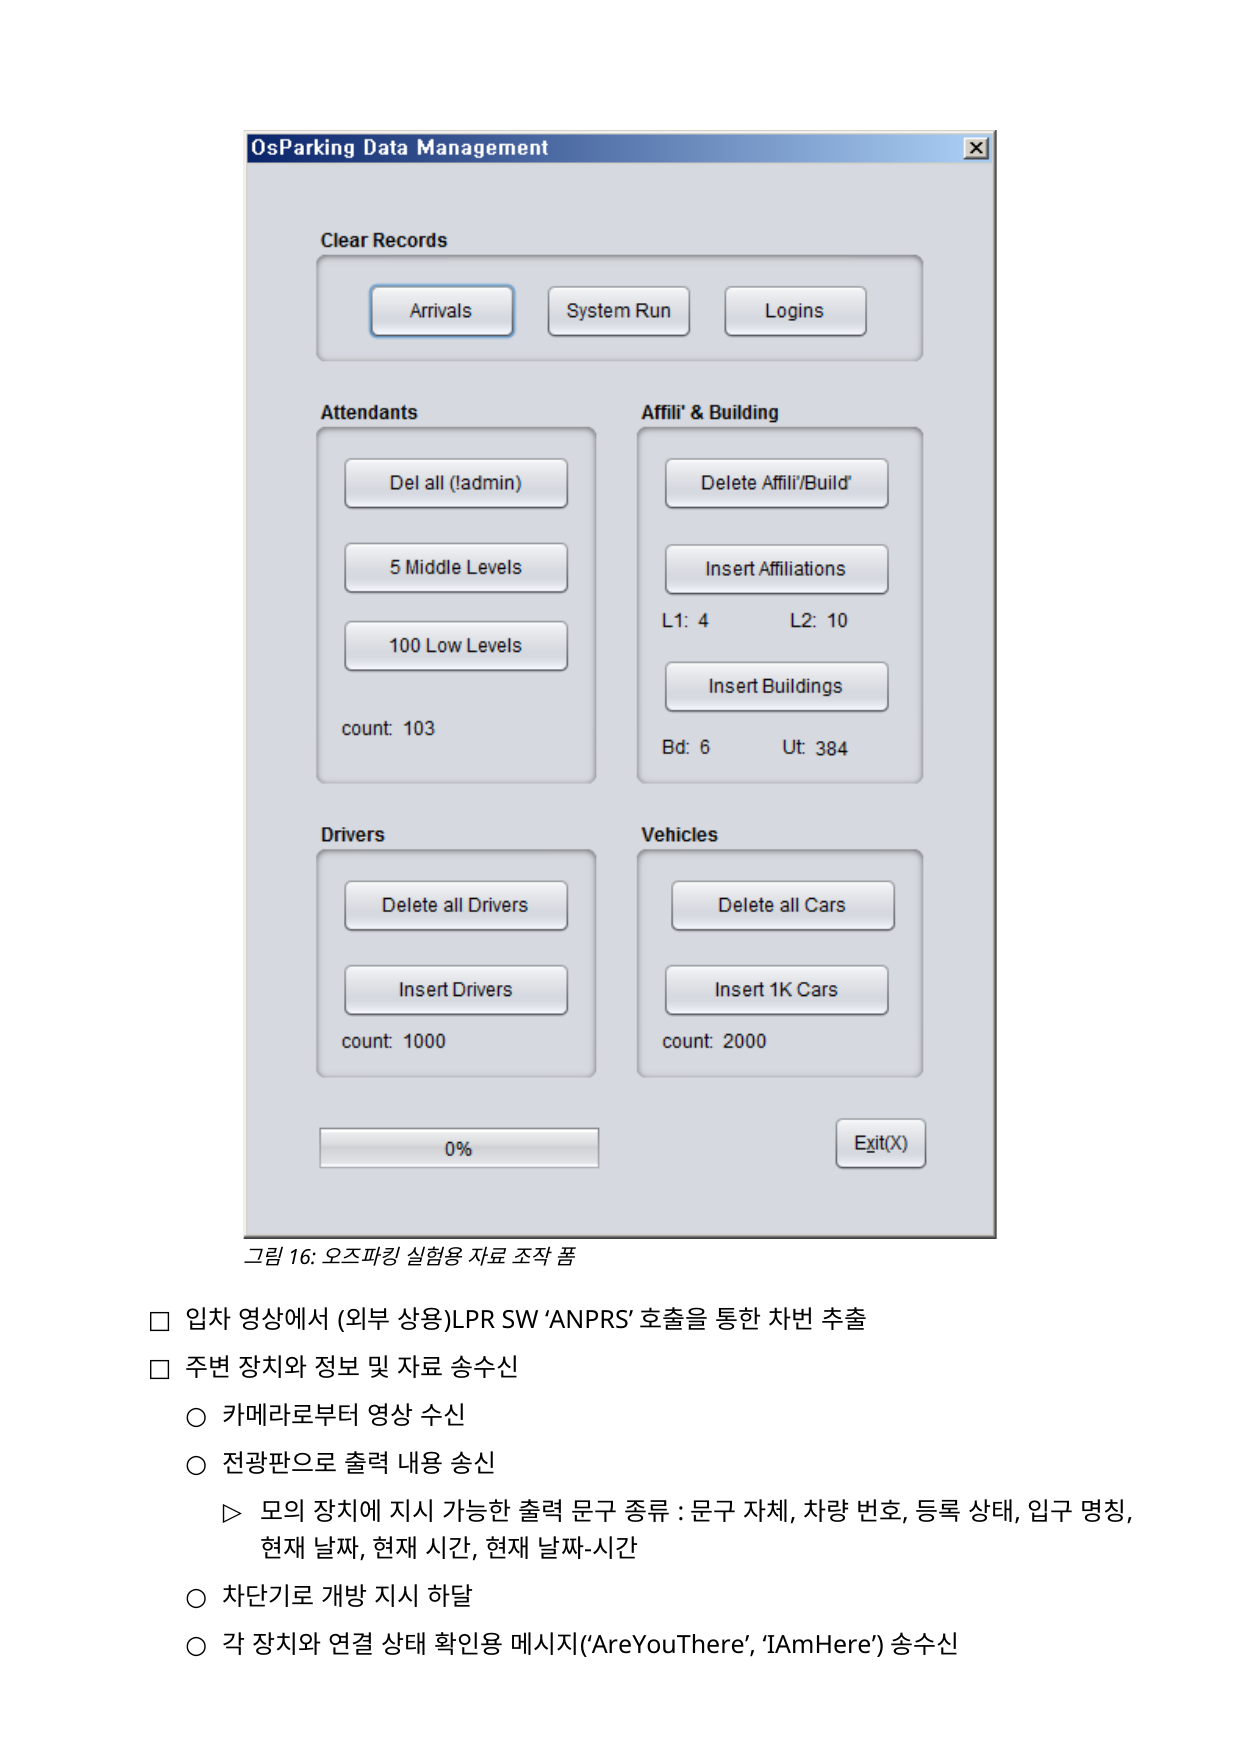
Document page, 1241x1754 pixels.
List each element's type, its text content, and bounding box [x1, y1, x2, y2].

list 입차 영상에서 (외부 상용)LPR SW ‘ANPRS’ 호출을 통한 차번 추출 [148, 89, 1134, 1336]
list 주변 장치와 정보 및 자료 송수신 [148, 1348, 1134, 1384]
list 모의 장치에 지시 가능한 출력 문구 종류 : 문구 자체, 차량 번호, 등록 상태, 입구 명칭, 현재 날짜, 현재 시간, 현재 날짜-시간 [223, 1492, 1134, 1564]
list 그림 16: 오즈파킹 실험용 자료 조작 폼 [243, 1239, 997, 1270]
list 카메라로부터 영상 수신 [185, 1396, 1134, 1432]
list 차단기로 개방 지시 하달 [185, 1576, 1134, 1612]
list 각 장치와 연결 상태 확인용 메시지(‘AreYouThere’, ‘IAmHere’) 송수신 [185, 1624, 1134, 1660]
list 전광판으로 출력 내용 송신 [185, 1444, 1134, 1480]
picture [243, 130, 997, 1239]
